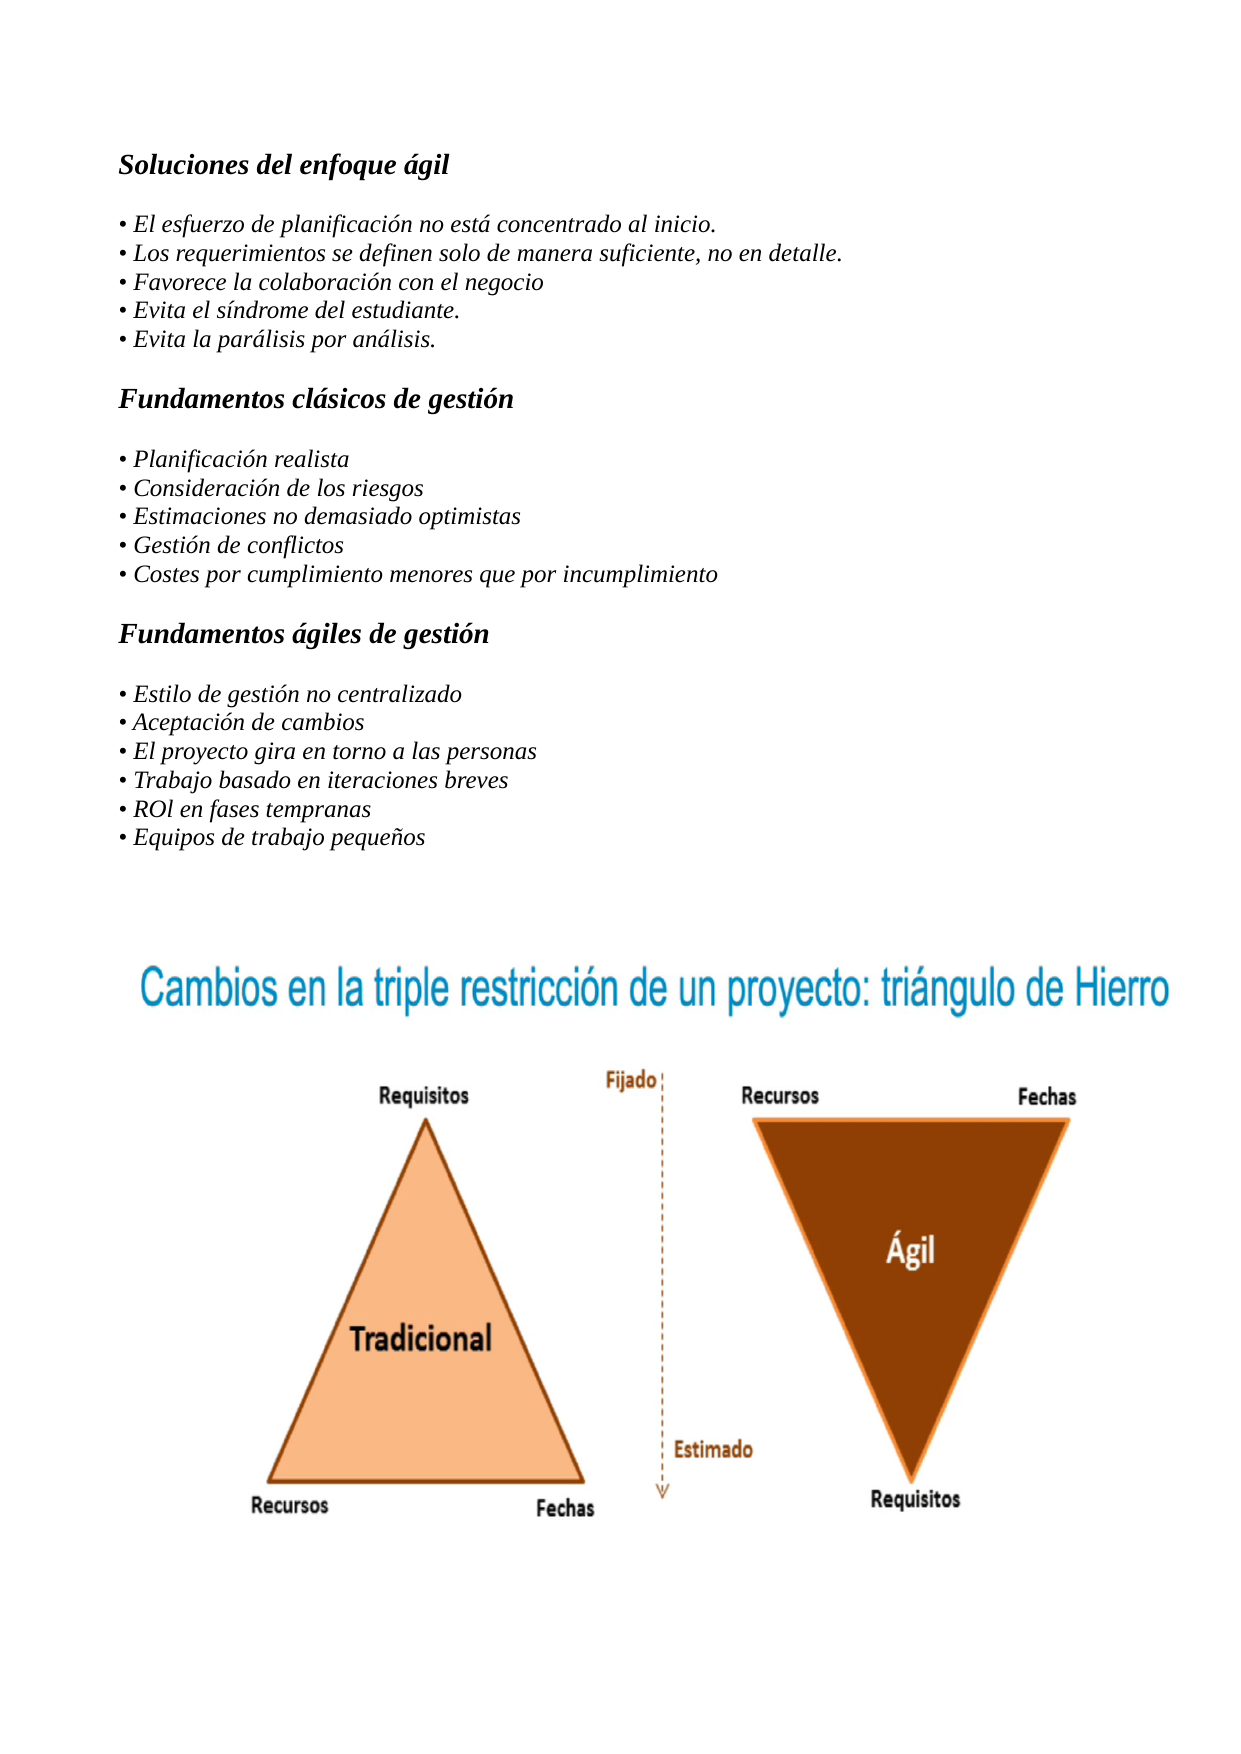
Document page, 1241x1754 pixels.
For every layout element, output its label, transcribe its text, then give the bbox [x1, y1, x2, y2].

text • Aceptación de cambios [118, 707, 1122, 736]
text Fundamentos ágiles de gestión [118, 616, 1122, 650]
text • Los requerimientos se definen solo de manera suficiente, no en detalle. [118, 238, 1122, 267]
text • Estilo de gestión no centralizado [118, 679, 1122, 707]
text • ROl en fases tempranas [118, 794, 1122, 822]
text • Equipos de trabajo pequeños [118, 822, 1122, 851]
text • Evita la parálisis por análisis. [118, 324, 1122, 353]
text Fundamentos clásicos de gestión [118, 382, 1122, 415]
text • El esfuerzo de planificación no está concentrado al inicio. [118, 209, 1122, 238]
text • Consideración de los riesgos [118, 473, 1122, 501]
text • Evita el síndrome del estudiante. [118, 295, 1122, 324]
text • Estimaciones no demasiado optimistas [118, 501, 1122, 530]
text Soluciones del enfoque ágil [118, 147, 1122, 180]
picture [121, 942, 1181, 1548]
text • El proyecto gira en torno a las personas [118, 736, 1122, 765]
text • Gestión de conflictos [118, 530, 1122, 559]
text • Costes por cumplimiento menores que por incumplimiento [118, 559, 1122, 588]
text • Favorece la colaboración con el negocio [118, 267, 1122, 295]
text • Trabajo basado en iteraciones breves [118, 765, 1122, 794]
text • Planificación realista [118, 444, 1122, 473]
